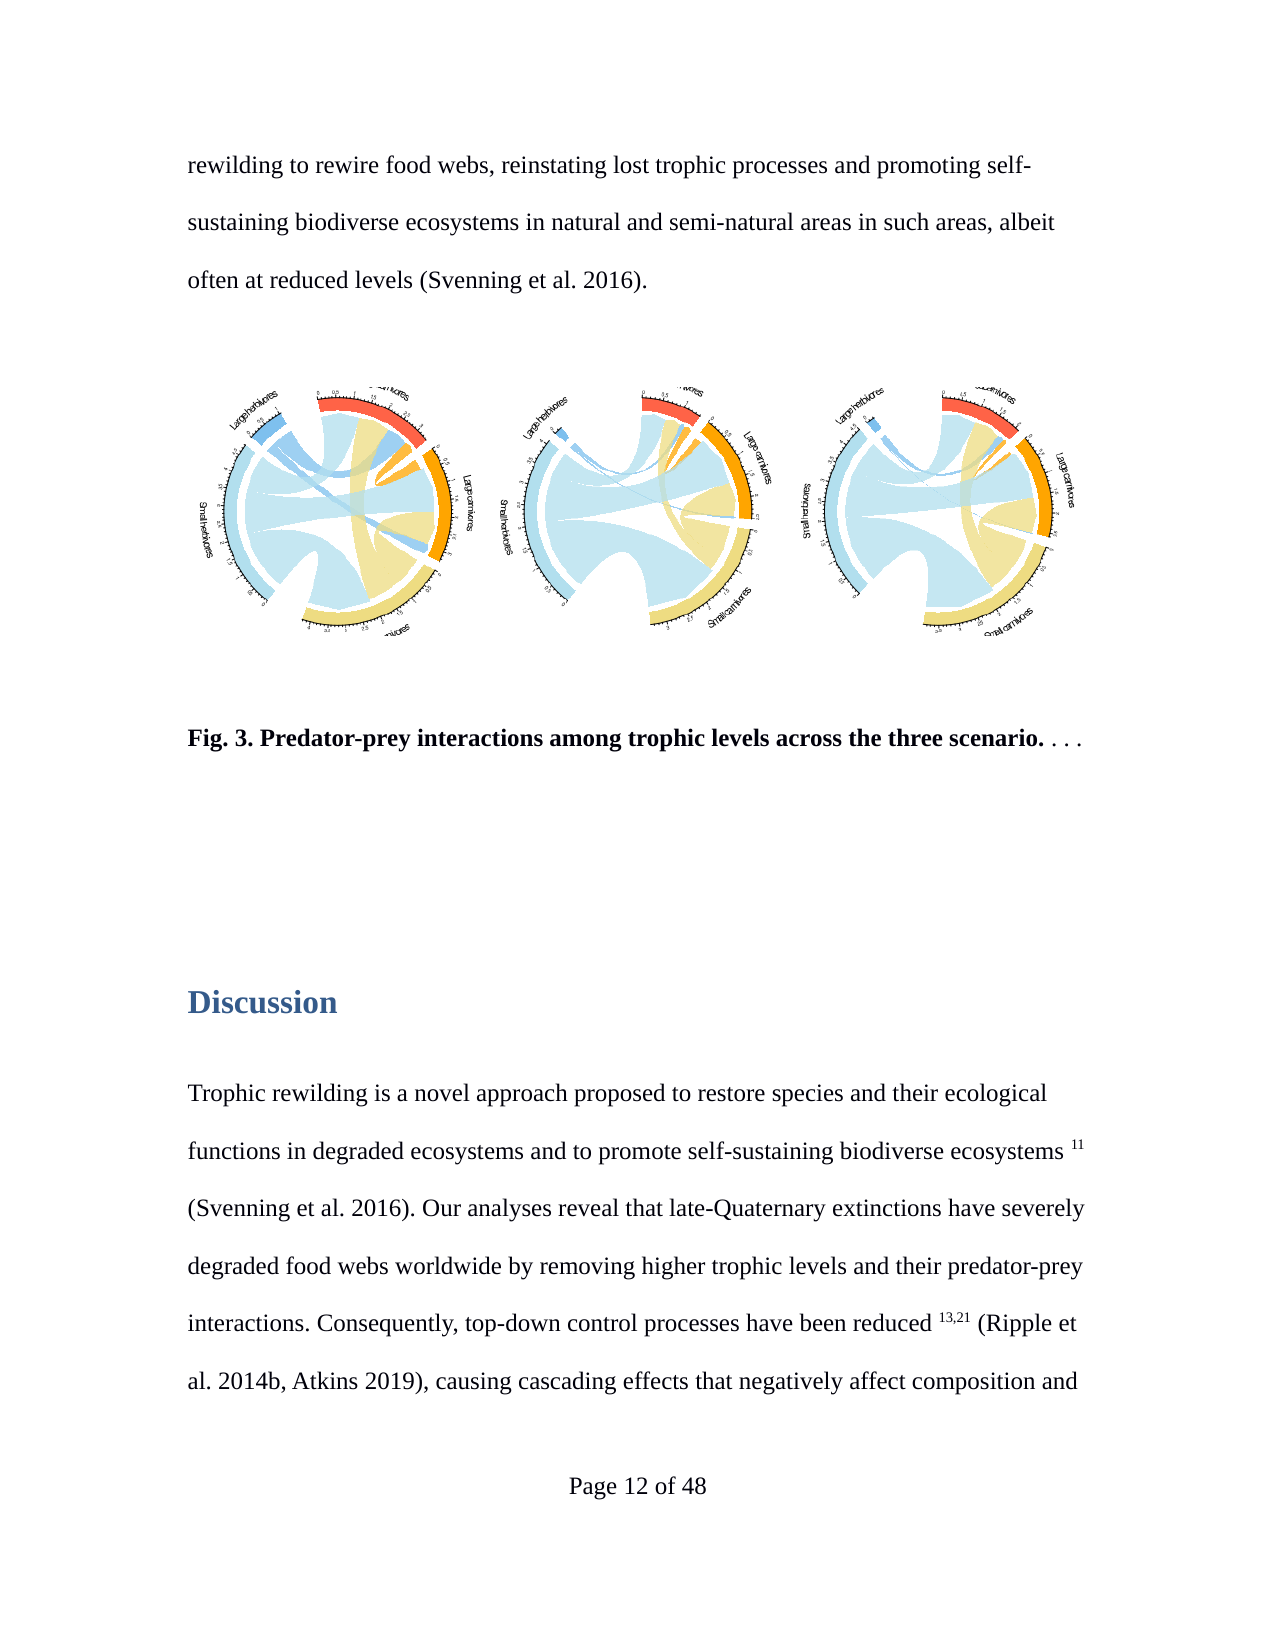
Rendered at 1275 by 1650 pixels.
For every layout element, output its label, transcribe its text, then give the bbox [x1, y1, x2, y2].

picture [187, 375, 1088, 647]
text rewilding to rewire food webs, reinstating lost trophic processes and promoting self-sustaining biodiverse ecosystems in natural and semi-natural areas in such areas, albeit often at reduced levels (Svenning et al. 2016). [187, 150, 1087, 294]
text Trophic rewilding is a novel approach proposed to restore species and their ecological functions in degraded ecosystems and to promote self-sustaining biodiverse ecosystems 11⁠ (Svenning et al. 2016). Our analyses reveal that late-Quaternary extinctions have severely degraded food webs worldwide by removing higher trophic levels and their predator-prey interactions. Consequently, top-down control processes have been reduced 13,21⁠ (Ripple et al. 2014b, Atkins 2019), causing cascading effects that negatively affect composition and [187, 1078, 1087, 1394]
text Fig. 3. Predator-prey interactions among trophic levels across the three scenario. . . . [187, 647, 1087, 752]
subtitle Discussion [187, 983, 1087, 1021]
